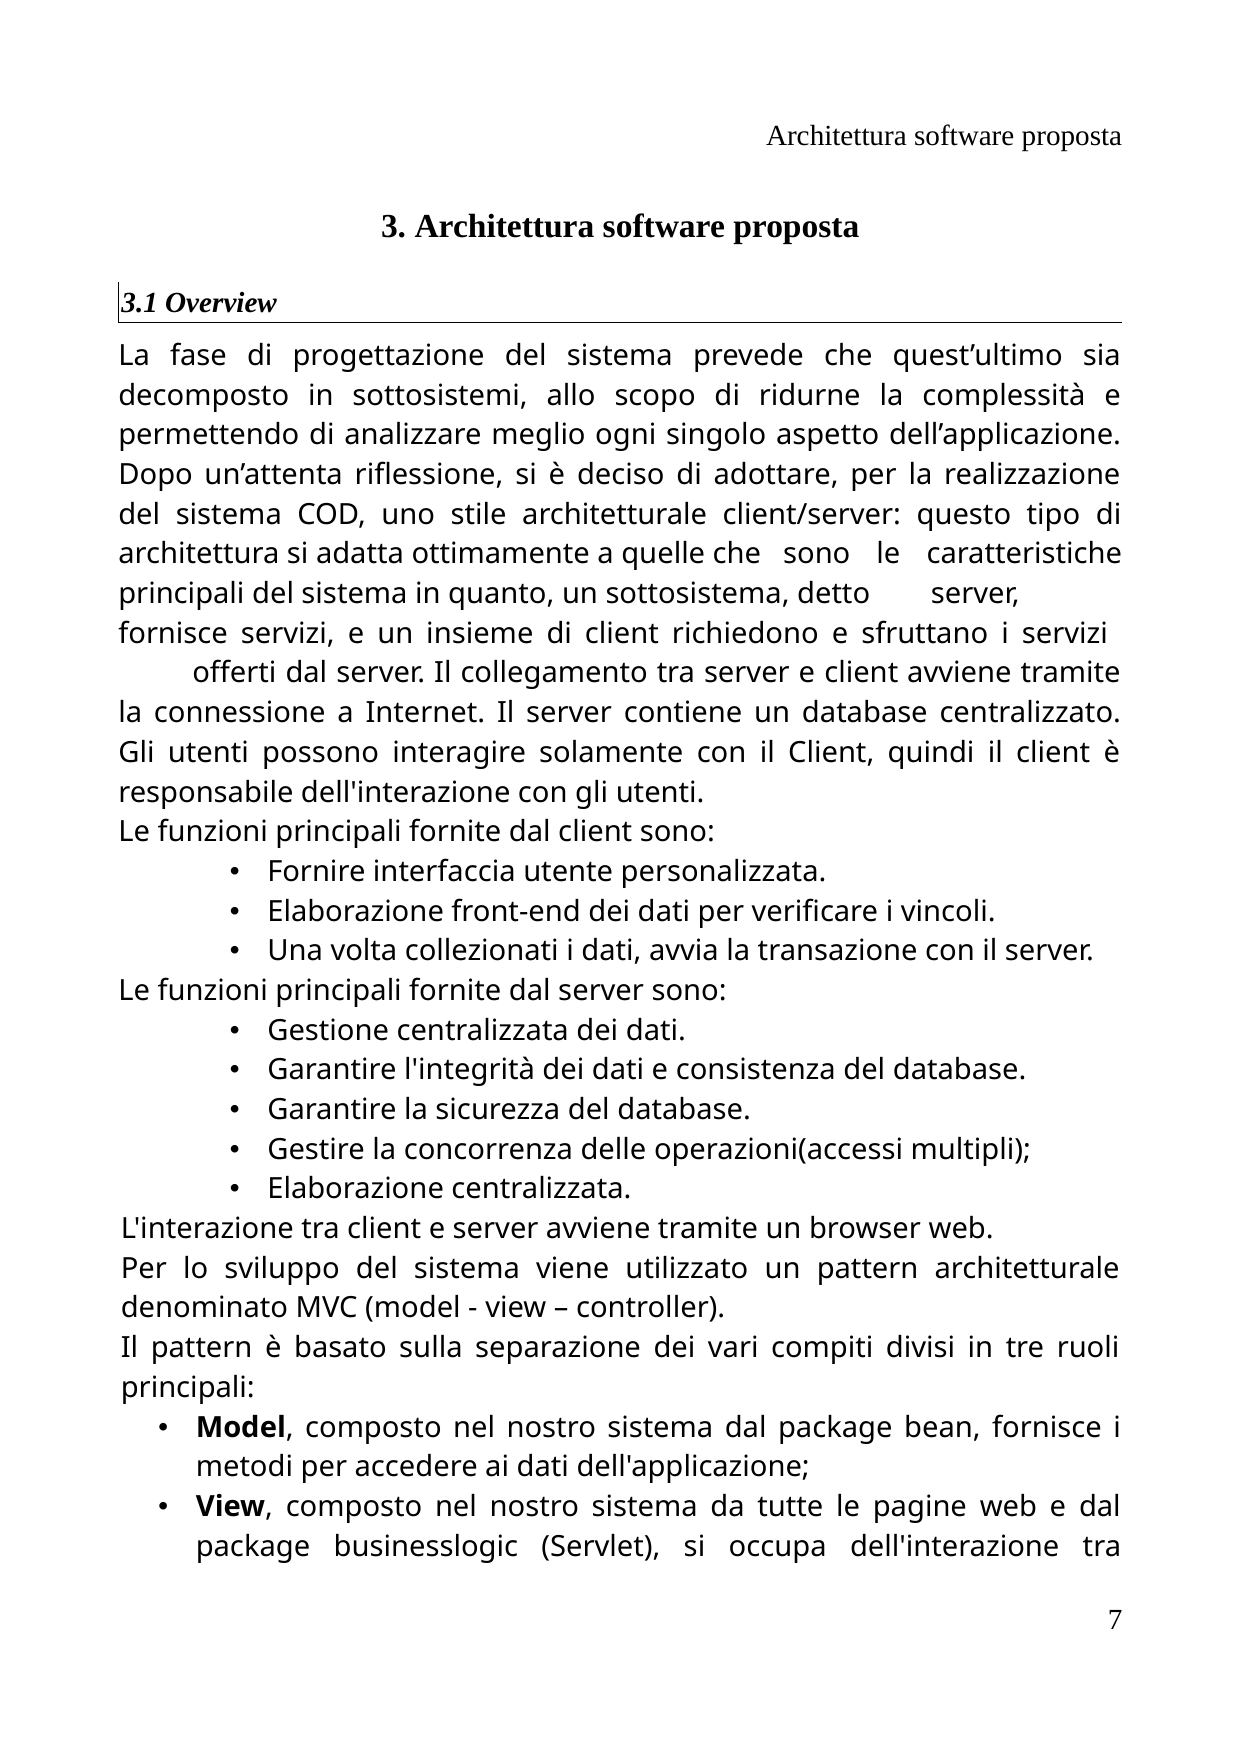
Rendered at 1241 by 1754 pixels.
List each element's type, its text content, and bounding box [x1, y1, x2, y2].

text Le funzioni principali fornite dal server sono: [118, 969, 1122, 1009]
text Per lo sviluppo del sistema viene utilizzato un pattern architetturale denominato MVC (model - view – controller). [121, 1247, 1121, 1326]
text L'interazione tra client e server avviene tramite un browser web. [121, 1207, 1121, 1247]
text Il pattern è basato sulla separazione dei vari compiti divisi in tre ruoli principali: [121, 1326, 1121, 1406]
list View, composto nel nostro sistema da tutte le pagine web e dal package businesslogic (Servlet), si occupa dell'interazione tra [158, 1485, 1122, 1564]
list Fornire interfaccia utente personalizzata. [229, 850, 1122, 890]
list Elaborazione front-end dei dati per verificare i vincoli. [229, 890, 1122, 929]
list Model, composto nel nostro sistema dal package bean, fornisce i metodi per accedere ai dati dell'applicazione; [158, 1406, 1122, 1485]
list Elaborazione centralizzata. [229, 1168, 1122, 1207]
list Gestire la concorrenza delle operazioni(accessi multipli); [229, 1128, 1122, 1168]
list Gestione centralizzata dei dati. [229, 1009, 1122, 1049]
text La fase di progettazione del sistema prevede che quest’ultimo sia decomposto in sottosistemi, allo scopo di ridurne la complessità e permettendo di analizzare meglio ogni singolo aspetto dell’applicazione. Dopo un’attenta riflessione, si è deciso di adottare, per la realizzazione del sistema COD, uno stile architetturale client/server: questo tipo di architettura si adatta ottimamente a quelle che sono le caratteristiche principali del sistema in quanto, un sottosistema, detto server, fornisce servizi, e un insieme di client richiedono e sfruttano i servizi offerti dal server. Il collegamento tra server e client avviene tramite la connessione a Internet. Il server contiene un database centralizzato. Gli utenti possono interagire solamente con il Client, quindi il client è responsabile dell'interazione con gli utenti. [118, 334, 1122, 811]
text Le funzioni principali fornite dal client sono: [118, 811, 1122, 850]
subtitle Architettura software proposta [118, 206, 1122, 245]
subtitle Overview [119, 282, 1122, 322]
list Garantire l'integrità dei dati e consistenza del database. [229, 1049, 1122, 1088]
list Una volta collezionati i dati, avvia la transazione con il server. [229, 929, 1122, 969]
list Garantire la sicurezza del database. [229, 1088, 1122, 1128]
